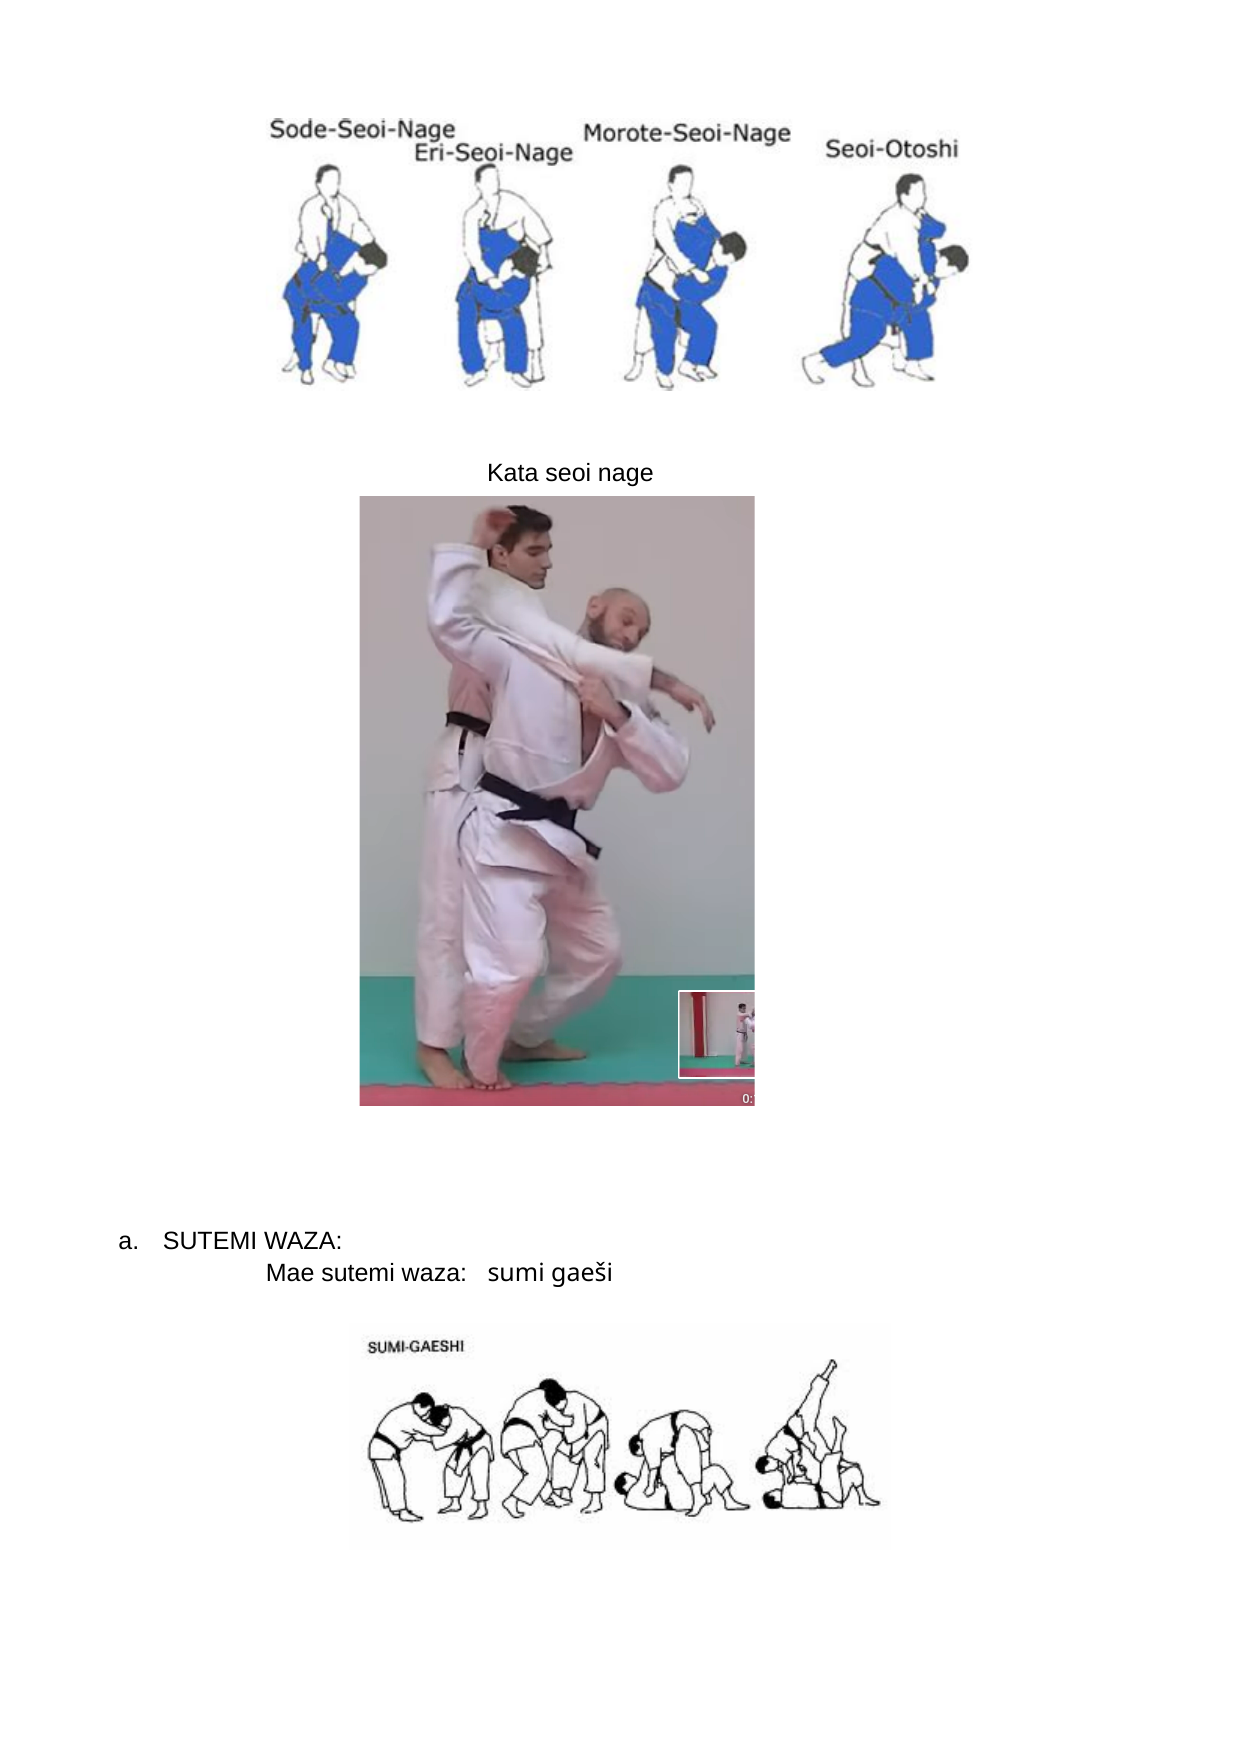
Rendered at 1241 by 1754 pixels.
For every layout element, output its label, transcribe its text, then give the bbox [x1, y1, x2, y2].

text Kata seoi nage [413, 458, 1122, 487]
list SUTEMI WAZA: [118, 1226, 1122, 1255]
picture [349, 1323, 892, 1550]
text Mae sutemi waza: sumi gaeši [266, 1255, 1122, 1289]
picture [359, 496, 755, 1106]
picture [265, 118, 975, 391]
